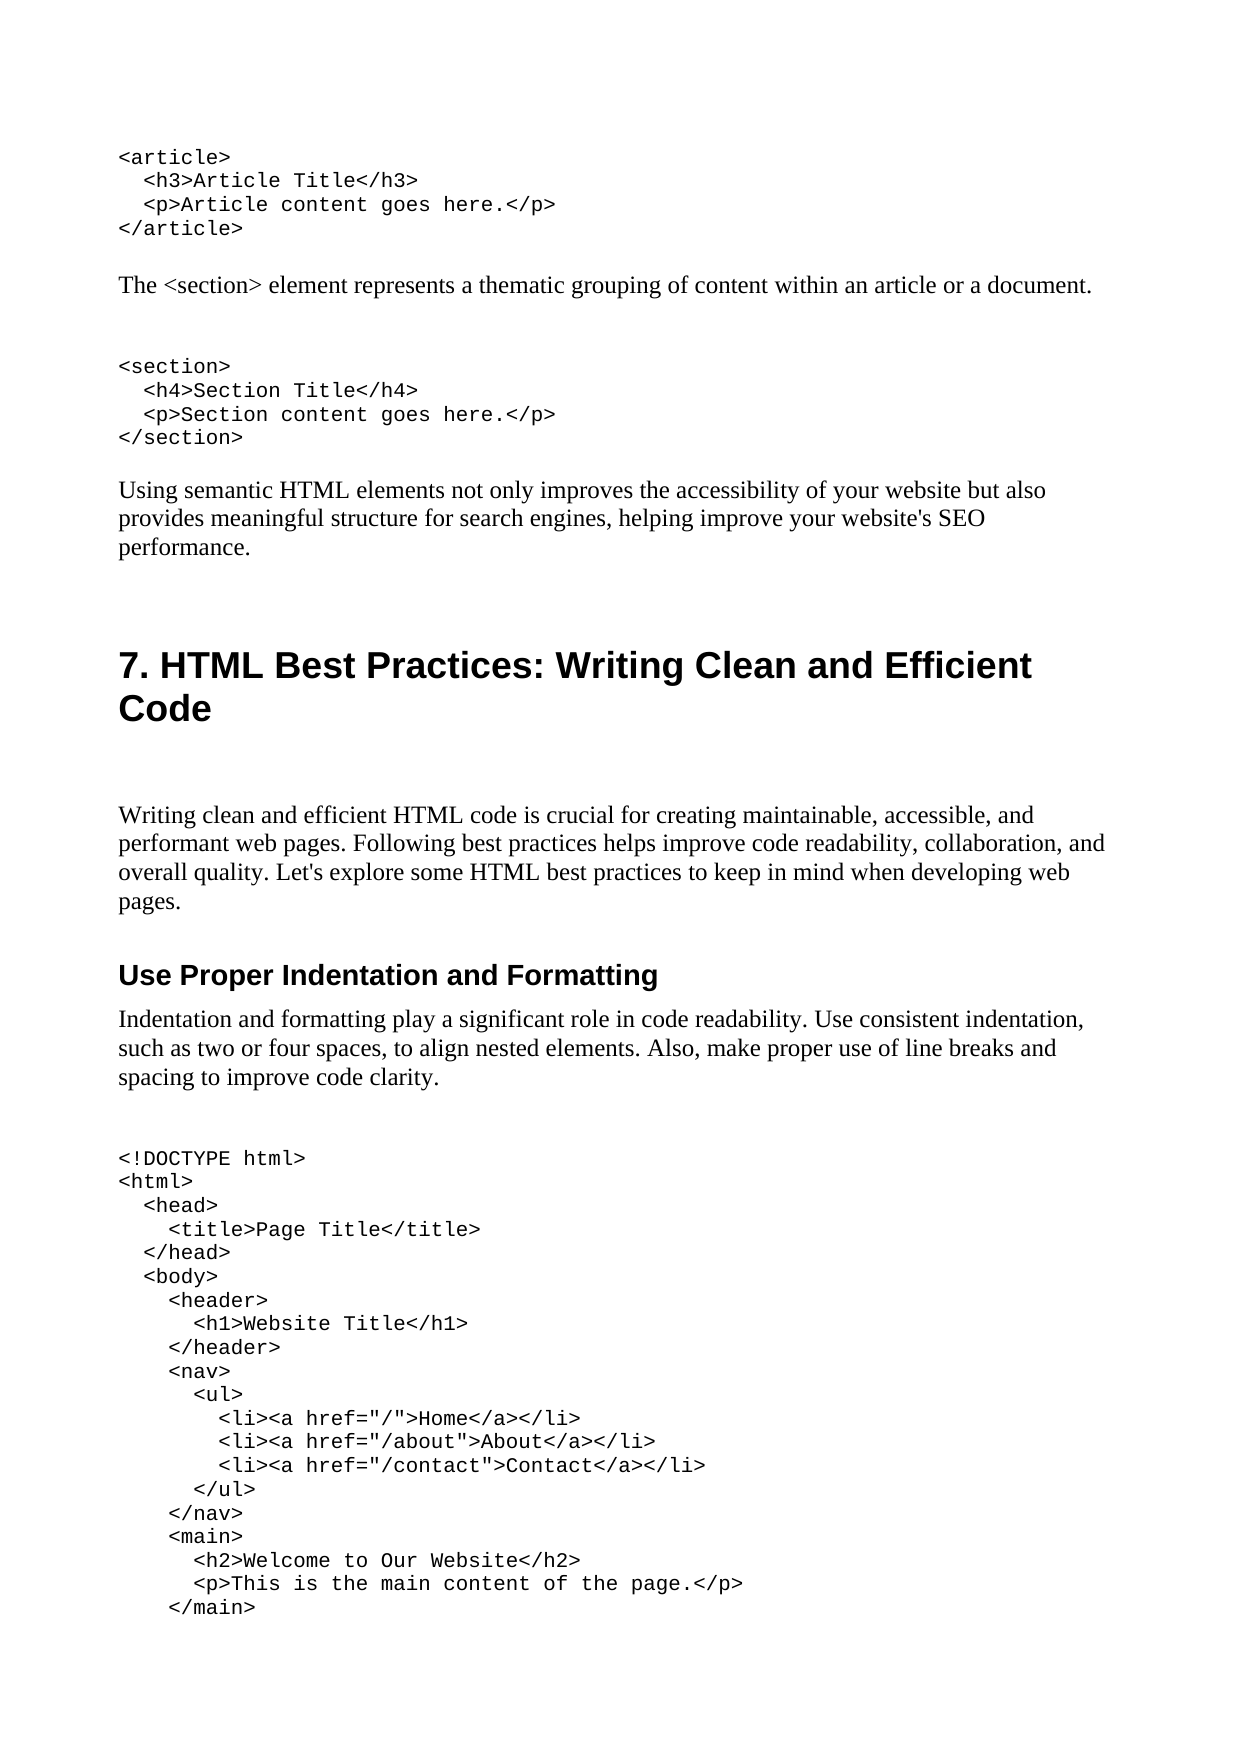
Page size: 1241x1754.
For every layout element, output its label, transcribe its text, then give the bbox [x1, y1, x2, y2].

text <ul> [118, 1384, 1122, 1408]
subtitle Use Proper Indentation and Formatting [118, 958, 1122, 992]
text <li><a href="/about">About</a></li> [118, 1432, 1122, 1455]
text <h1>Website Title</h1> [118, 1313, 1122, 1337]
text </header> [118, 1337, 1122, 1361]
text <p>Article content goes here.</p> [118, 194, 1122, 218]
text <h3>Article Title</h3> [118, 171, 1122, 194]
text <title>Page Title</title> [118, 1219, 1122, 1242]
text </head> [118, 1242, 1122, 1266]
text </ul> [118, 1479, 1122, 1502]
text <body> [118, 1266, 1122, 1290]
text <article> [118, 147, 1122, 171]
subtitle 7. HTML Best Practices: Writing Clean and Efficient Code [118, 643, 1122, 730]
text <li><a href="/">Home</a></li> [118, 1408, 1122, 1432]
text <!DOCTYPE html> [118, 1148, 1122, 1171]
text <nav> [118, 1361, 1122, 1384]
text </article> [118, 218, 1122, 241]
text <h2>Welcome to Our Website</h2> [118, 1550, 1122, 1573]
text <p>Section content goes here.</p> [118, 404, 1122, 427]
text </main> [118, 1597, 1122, 1621]
text <main> [118, 1526, 1122, 1550]
text </section> [118, 427, 1122, 451]
text </nav> [118, 1502, 1122, 1526]
text Indentation and formatting play a significant role in code readability. Use consistent indentation, such as two or four spaces, to align nested elements. Also, make proper use of line breaks and spacing to improve code clarity. [118, 1004, 1122, 1090]
text The <section> element represents a thematic grouping of content within an article or a document. [118, 270, 1122, 299]
text <header> [118, 1290, 1122, 1313]
text <html> [118, 1171, 1122, 1195]
text <li><a href="/contact">Contact</a></li> [118, 1455, 1122, 1479]
text <p>This is the main content of the page.</p> [118, 1573, 1122, 1597]
text Writing clean and efficient HTML code is crucial for creating maintainable, accessible, and performant web pages. Following best practices helps improve code readability, collaboration, and overall quality. Let's explore some HTML best practices to keep in mind when developing web pages. [118, 800, 1122, 915]
text <head> [118, 1195, 1122, 1219]
text <h4>Section Title</h4> [118, 380, 1122, 404]
text Using semantic HTML elements not only improves the accessibility of your website but also provides meaningful structure for search engines, helping improve your website's SEO performance. [118, 475, 1122, 561]
text <section> [118, 356, 1122, 380]
